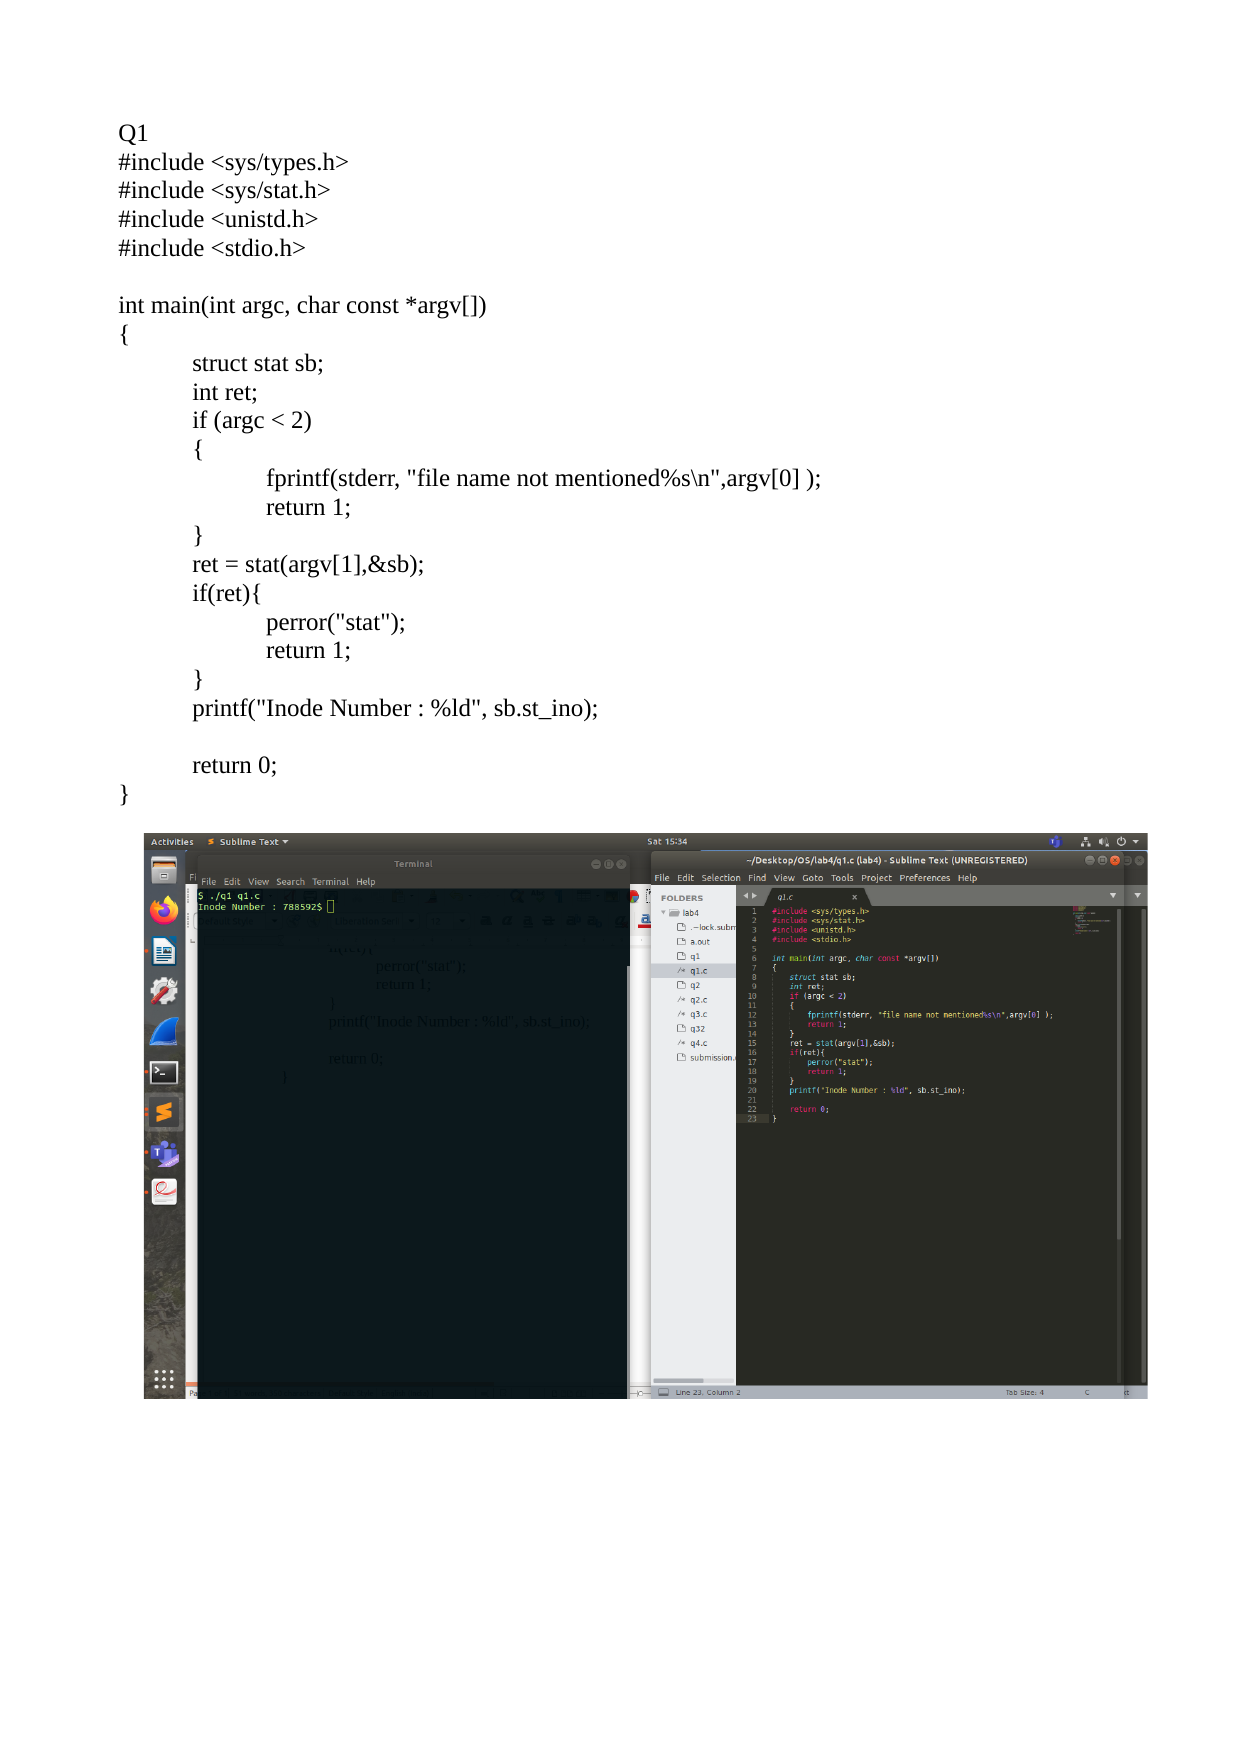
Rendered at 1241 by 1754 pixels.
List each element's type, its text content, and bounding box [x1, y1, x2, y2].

picture [143, 833, 1148, 1399]
text ret = stat(argv[1],&sb); [118, 549, 1122, 578]
text return 0; [118, 751, 1122, 779]
text #include <stdio.h> [118, 233, 1122, 262]
text int ret; [118, 377, 1122, 406]
text perror("stat"); [118, 607, 1122, 636]
text printf("Inode Number : %ld", sb.st_ino); [118, 693, 1122, 722]
text struct stat sb; [118, 348, 1122, 377]
text fprintf(stderr, "file name not mentioned%s\n",argv[0] ); [118, 463, 1122, 492]
text { [118, 434, 1122, 463]
text } [118, 521, 1122, 549]
text int main(int argc, char const *argv[]) [118, 291, 1122, 319]
text { [118, 319, 1122, 348]
text #include <sys/stat.h> [118, 176, 1122, 204]
text #include <unistd.h> [118, 204, 1122, 233]
text if (argc < 2) [118, 406, 1122, 434]
text #include <sys/types.h> [118, 147, 1122, 176]
text return 1; [118, 492, 1122, 521]
text return 1; [118, 636, 1122, 664]
text Q1 [118, 118, 1122, 147]
text if(ret){ [118, 578, 1122, 607]
text } [118, 664, 1122, 693]
text } [118, 779, 1122, 808]
